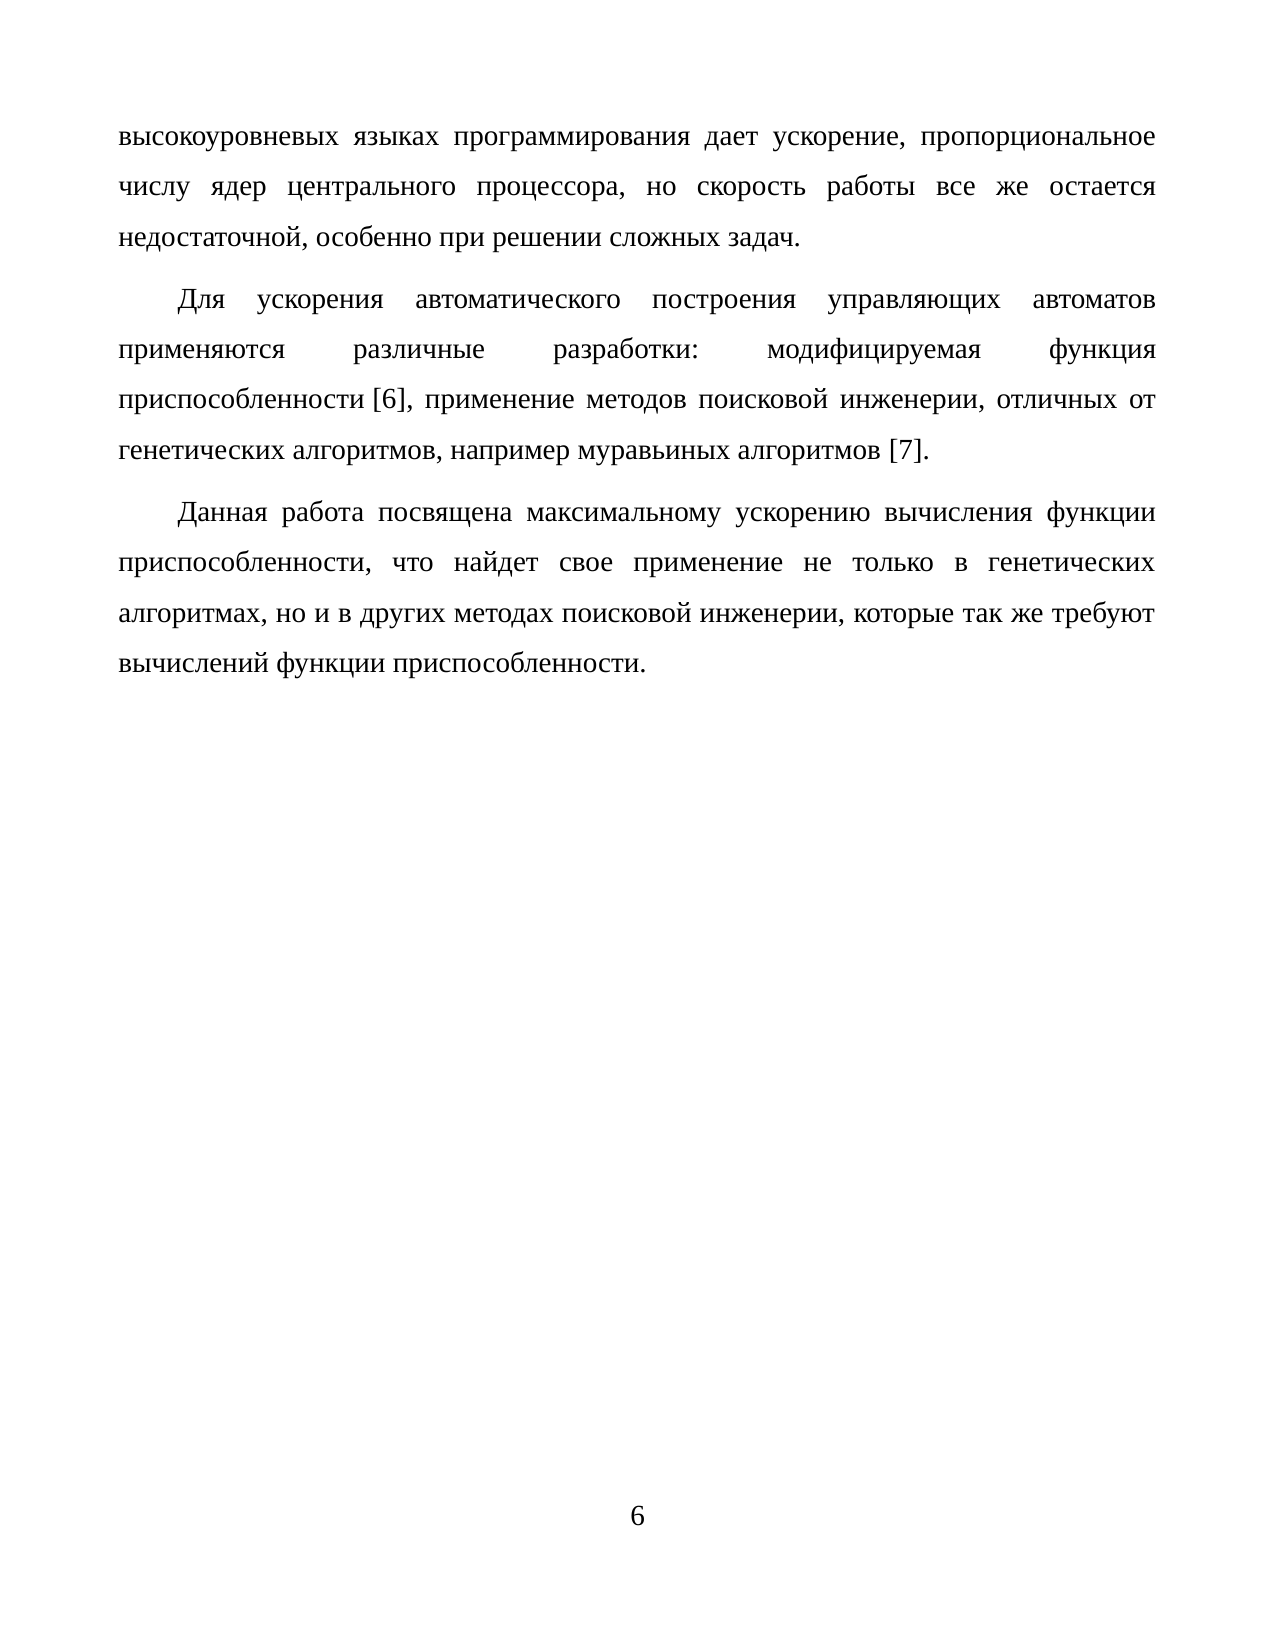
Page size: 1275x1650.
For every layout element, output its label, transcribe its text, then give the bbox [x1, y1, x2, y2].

text Данная работа посвящена максимальному ускорению вычисления функции приспособленности, что найдет свое применение не только в генетических алгоритмах, но и в других методах поисковой инженерии, которые так же требуют вычислений функции приспособленности. [118, 494, 1157, 679]
text Для ускорения автоматического построения управляющих автоматов применяются различные разработки: модифицируемая функция приспособленности [6], применение методов поисковой инженерии, отличных от генетических алгоритмов, например муравьиных алгоритмов [7]. [118, 281, 1157, 466]
text высокоуровневых языках программирования дает ускорение, пропорциональное числу ядер центрального процессора, но скорость работы все же остается недостаточной, особенно при решении сложных задач. [118, 118, 1157, 252]
